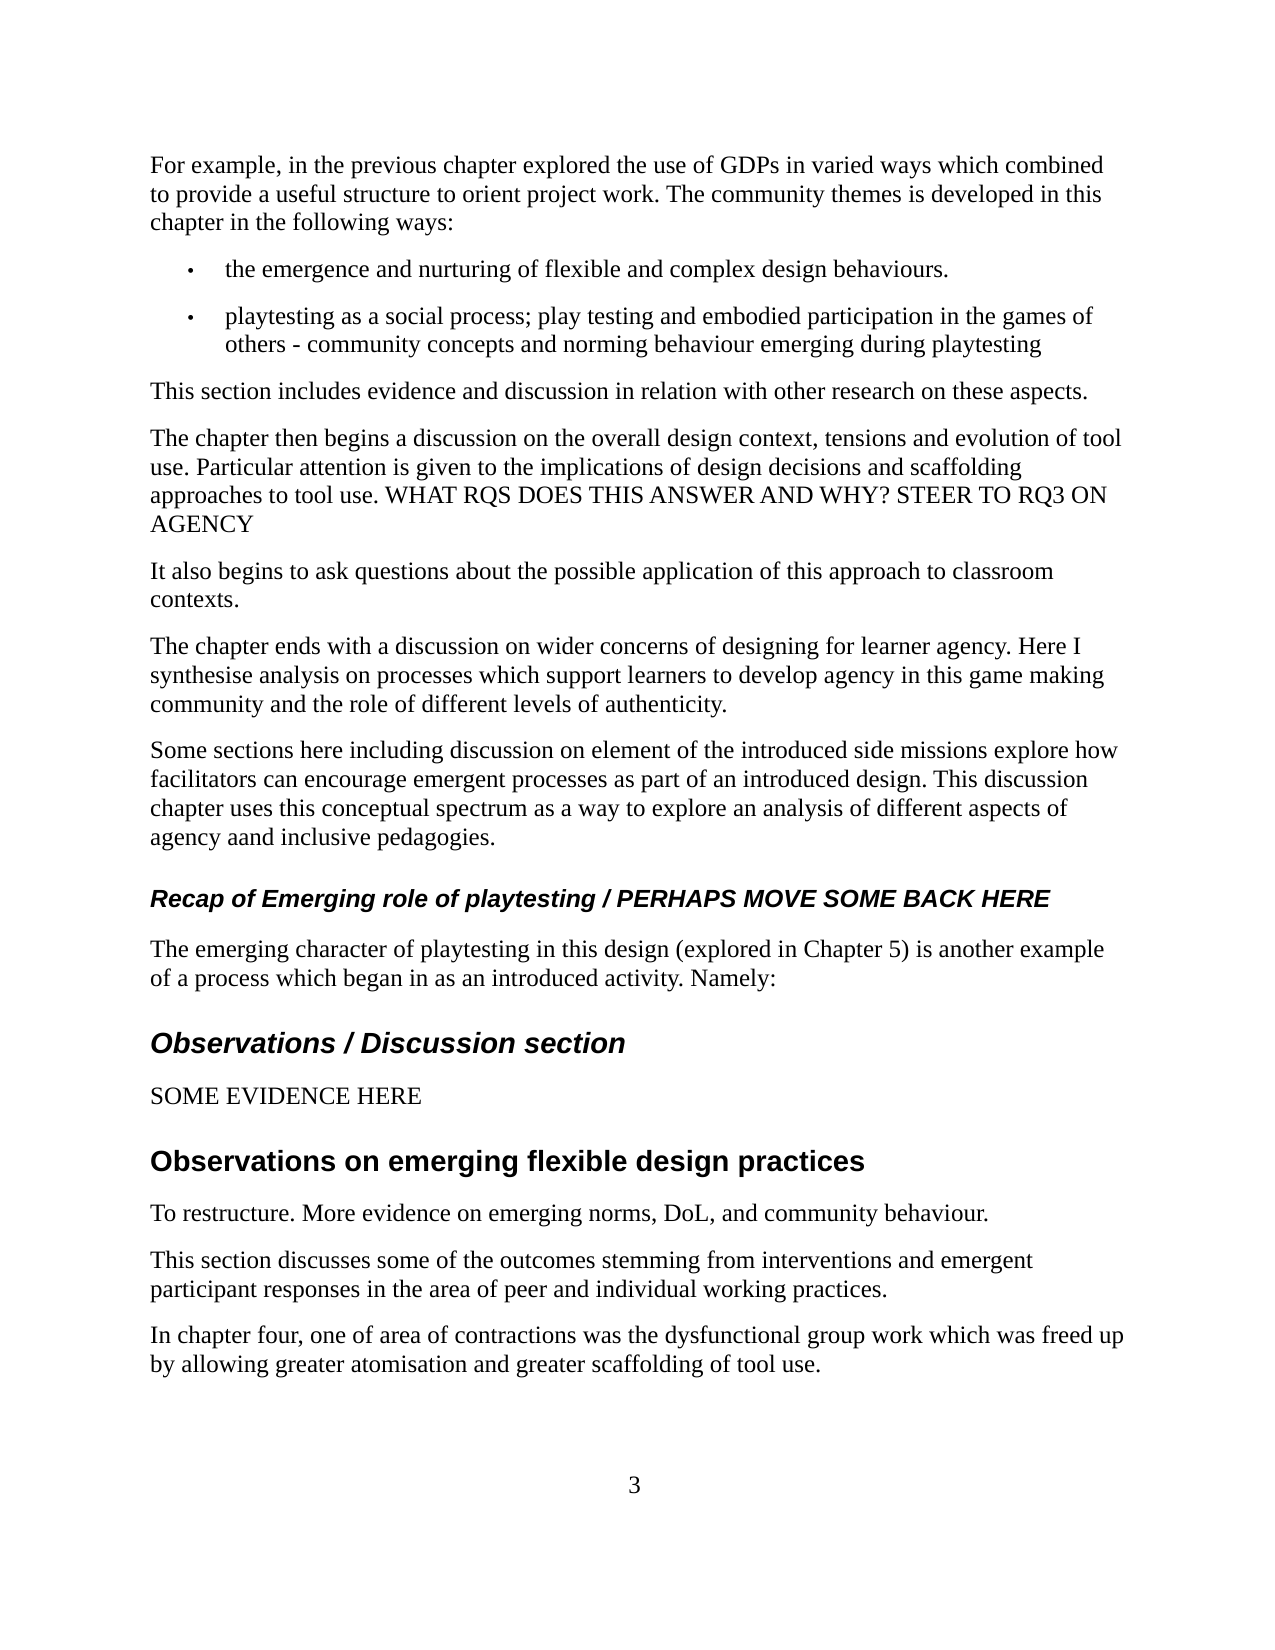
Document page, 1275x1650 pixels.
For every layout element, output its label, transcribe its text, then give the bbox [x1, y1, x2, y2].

text The chapter ends with a discussion on wider concerns of designing for learner agency. Here I synthesise analysis on processes which support learners to develop agency in this game making community and the role of different levels of authenticity. [150, 631, 1125, 717]
text It also begins to ask questions about the possible application of this approach to classroom contexts. [150, 556, 1125, 613]
text This section discusses some of the outcomes stemming from interventions and emergent participant responses in the area of peer and individual working practices. [150, 1245, 1125, 1303]
text This section includes evidence and discussion in relation with other research on these aspects. [150, 376, 1125, 405]
text In chapter four, one of area of contractions was the dysfunctional group work which was freed up by allowing greater atomisation and greater scaffolding of tool use. [150, 1321, 1125, 1378]
text The chapter then begins a discussion on the overall design context, tensions and evolution of tool use. Particular attention is given to the implications of design decisions and scaffolding approaches to tool use. WHAT RQS DOES THIS ANSWER AND WHY? STEER TO RQ3 ON AGENCY [150, 423, 1125, 538]
text Some sections here including discussion on element of the introduced side missions explore how facilitators can encourage emergent processes as part of an introduced design. This discussion chapter uses this conceptual spectrum as a way to explore an analysis of different aspects of agency aand inclusive pedagogies. [150, 735, 1125, 850]
text The emerging character of playtesting in this design (explored in Chapter 5) is another example of a process which began in as an introduced activity. Namely: [150, 934, 1125, 992]
text To restructure. More evidence on emerging norms, DoL, and community behaviour. [150, 1198, 1125, 1227]
subtitle Recap of Emerging role of playtesting / PERHAPS MOVE SOME BACK HERE [150, 884, 1125, 913]
subtitle Observations / Discussion section [150, 1026, 1125, 1059]
list playtesting as a social process; play testing and embodied participation in the games of others - community concepts and norming behaviour emerging during playtesting [187, 301, 1125, 358]
list the emergence and nurturing of flexible and complex design behaviours. [187, 254, 1125, 283]
text For example, in the previous chapter explored the use of GDPs in varied ways which combined to provide a useful structure to orient project work. The community themes is developed in this chapter in the following ways: [150, 150, 1125, 236]
subtitle Observations on emerging flexible design practices [150, 1143, 1125, 1177]
text SOME EVIDENCE HERE [150, 1081, 1125, 1109]
